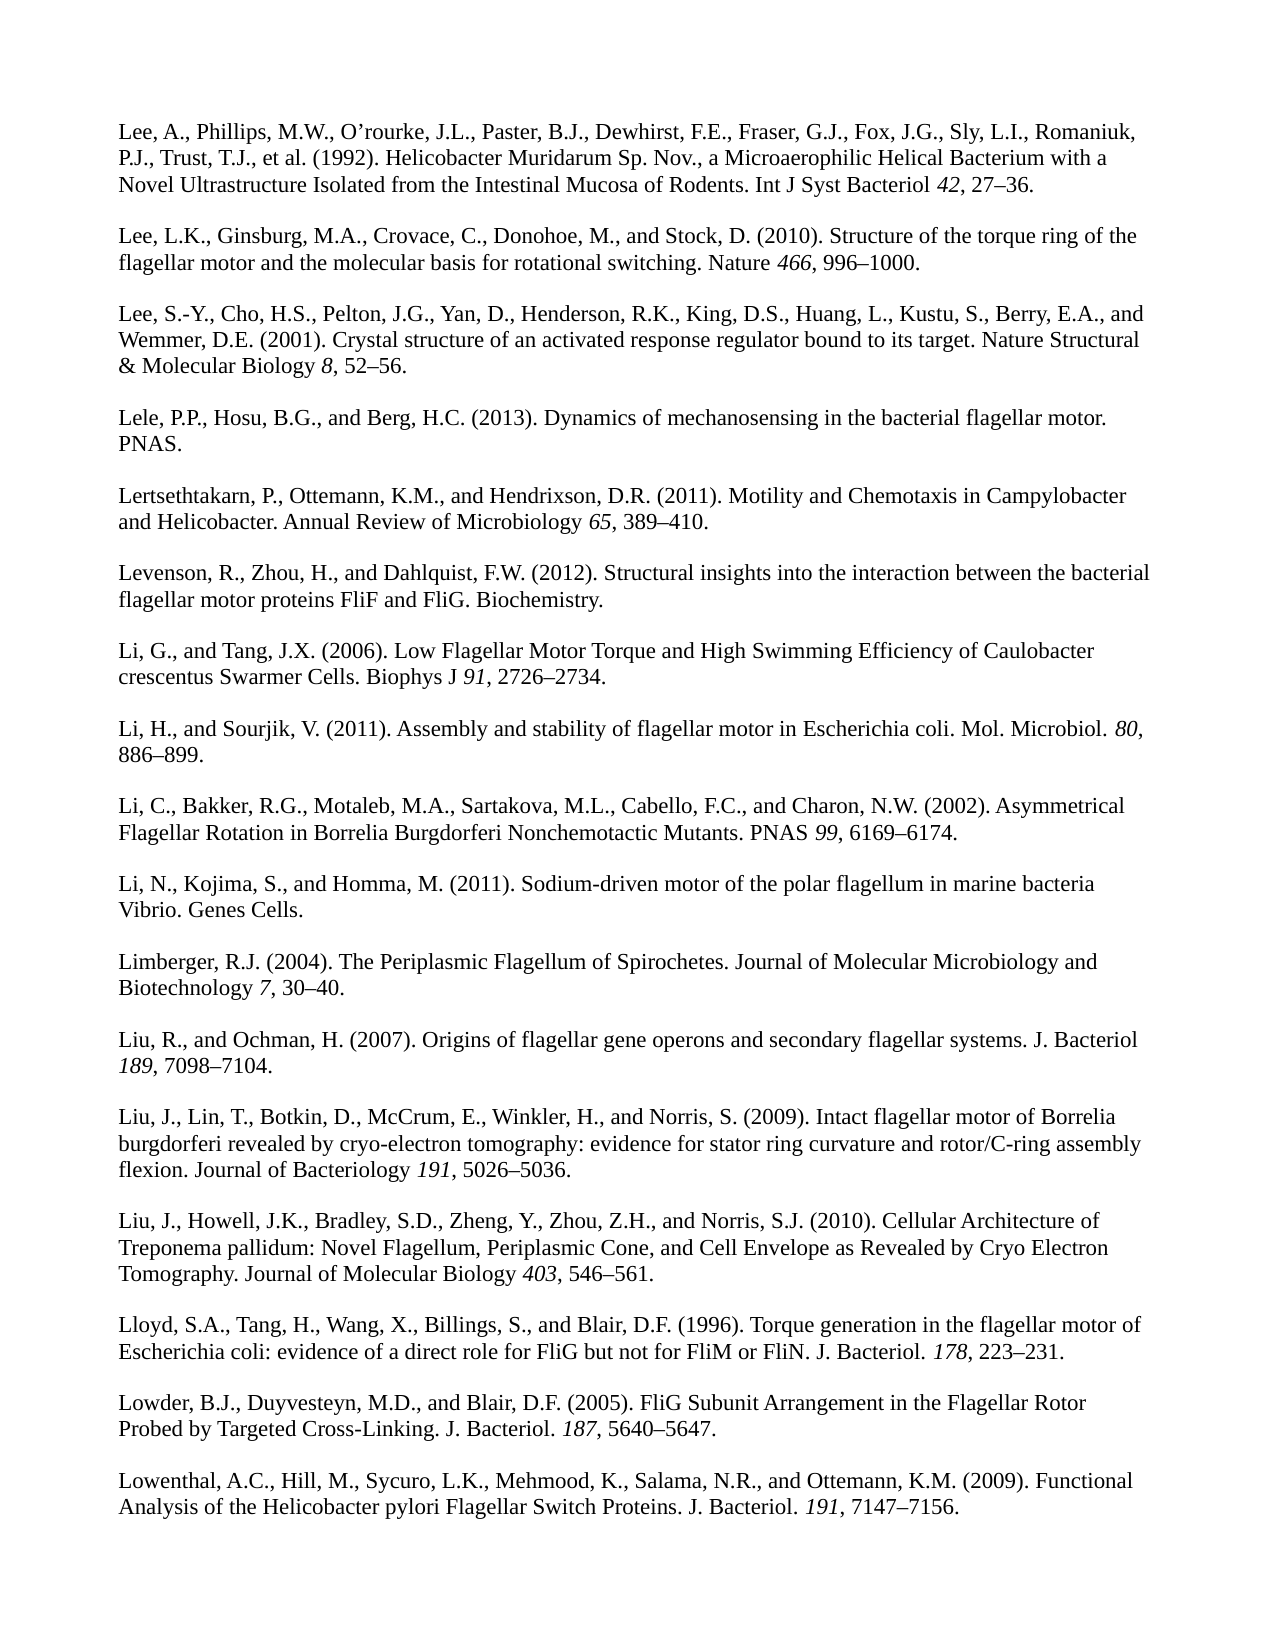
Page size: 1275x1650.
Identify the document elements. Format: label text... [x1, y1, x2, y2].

text Li, C., Bakker, R.G., Motaleb, M.A., Sartakova, M.L., Cabello, F.C., and Charon, N.W. (2002). Asymmetrical Flagellar Rotation in Borrelia Burgdorferi Nonchemotactic Mutants. PNAS 99, 6169–6174. [118, 792, 1157, 845]
text Li, G., and Tang, J.X. (2006). Low Flagellar Motor Torque and High Swimming Efficiency of Caulobacter crescentus Swarmer Cells. Biophys J 91, 2726–2734. [118, 637, 1157, 690]
text Lloyd, S.A., Tang, H., Wang, X., Billings, S., and Blair, D.F. (1996). Torque generation in the flagellar motor of Escherichia coli: evidence of a direct role for FliG but not for FliM or FliN. J. Bacteriol. 178, 223–231. [118, 1311, 1157, 1364]
text Liu, J., Howell, J.K., Bradley, S.D., Zheng, Y., Zhou, Z.H., and Norris, S.J. (2010). Cellular Architecture of Treponema pallidum: Novel Flagellum, Periplasmic Cone, and Cell Envelope as Revealed by Cryo Electron Tomography. Journal of Molecular Biology 403, 546–561. [118, 1207, 1157, 1286]
text Lee, A., Phillips, M.W., O’rourke, J.L., Paster, B.J., Dewhirst, F.E., Fraser, G.J., Fox, J.G., Sly, L.I., Romaniuk, P.J., Trust, T.J., et al. (1992). Helicobacter Muridarum Sp. Nov., a Microaerophilic Helical Bacterium with a Novel Ultrastructure Isolated from the Intestinal Mucosa of Rodents. Int J Syst Bacteriol 42, 27–36. [118, 118, 1157, 197]
text Limberger, R.J. (2004). The Periplasmic Flagellum of Spirochetes. Journal of Molecular Microbiology and Biotechnology 7, 30–40. [118, 948, 1157, 1001]
text Levenson, R., Zhou, H., and Dahlquist, F.W. (2012). Structural insights into the interaction between the bacterial flagellar motor proteins FliF and FliG. Biochemistry. [118, 559, 1157, 612]
text Lowenthal, A.C., Hill, M., Sycuro, L.K., Mehmood, K., Salama, N.R., and Ottemann, K.M. (2009). Functional Analysis of the Helicobacter pylori Flagellar Switch Proteins. J. Bacteriol. 191, 7147–7156. [118, 1467, 1157, 1519]
text Lowder, B.J., Duyvesteyn, M.D., and Blair, D.F. (2005). FliG Subunit Arrangement in the Flagellar Rotor Probed by Targeted Cross-Linking. J. Bacteriol. 187, 5640–5647. [118, 1389, 1157, 1442]
text Lee, S.-Y., Cho, H.S., Pelton, J.G., Yan, D., Henderson, R.K., King, D.S., Huang, L., Kustu, S., Berry, E.A., and Wemmer, D.E. (2001). Crystal structure of an activated response regulator bound to its target. Nature Structural & Molecular Biology 8, 52–56. [118, 300, 1157, 379]
text Liu, R., and Ochman, H. (2007). Origins of flagellar gene operons and secondary flagellar systems. J. Bacteriol 189, 7098–7104. [118, 1026, 1157, 1078]
text Liu, J., Lin, T., Botkin, D., McCrum, E., Winkler, H., and Norris, S. (2009). Intact flagellar motor of Borrelia burgdorferi revealed by cryo-electron tomography: evidence for stator ring curvature and rotor/C-ring assembly flexion. Journal of Bacteriology 191, 5026–5036. [118, 1103, 1157, 1182]
text Li, N., Kojima, S., and Homma, M. (2011). Sodium-driven motor of the polar flagellum in marine bacteria Vibrio. Genes Cells. [118, 870, 1157, 923]
text Lertsethtakarn, P., Ottemann, K.M., and Hendrixson, D.R. (2011). Motility and Chemotaxis in Campylobacter and Helicobacter. Annual Review of Microbiology 65, 389–410. [118, 482, 1157, 534]
text Lele, P.P., Hosu, B.G., and Berg, H.C. (2013). Dynamics of mechanosensing in the bacterial flagellar motor. PNAS. [118, 404, 1157, 457]
text Li, H., and Sourjik, V. (2011). Assembly and stability of flagellar motor in Escherichia coli. Mol. Microbiol. 80, 886–899. [118, 715, 1157, 767]
text Lee, L.K., Ginsburg, M.A., Crovace, C., Donohoe, M., and Stock, D. (2010). Structure of the torque ring of the flagellar motor and the molecular basis for rotational switching. Nature 466, 996–1000. [118, 222, 1157, 275]
